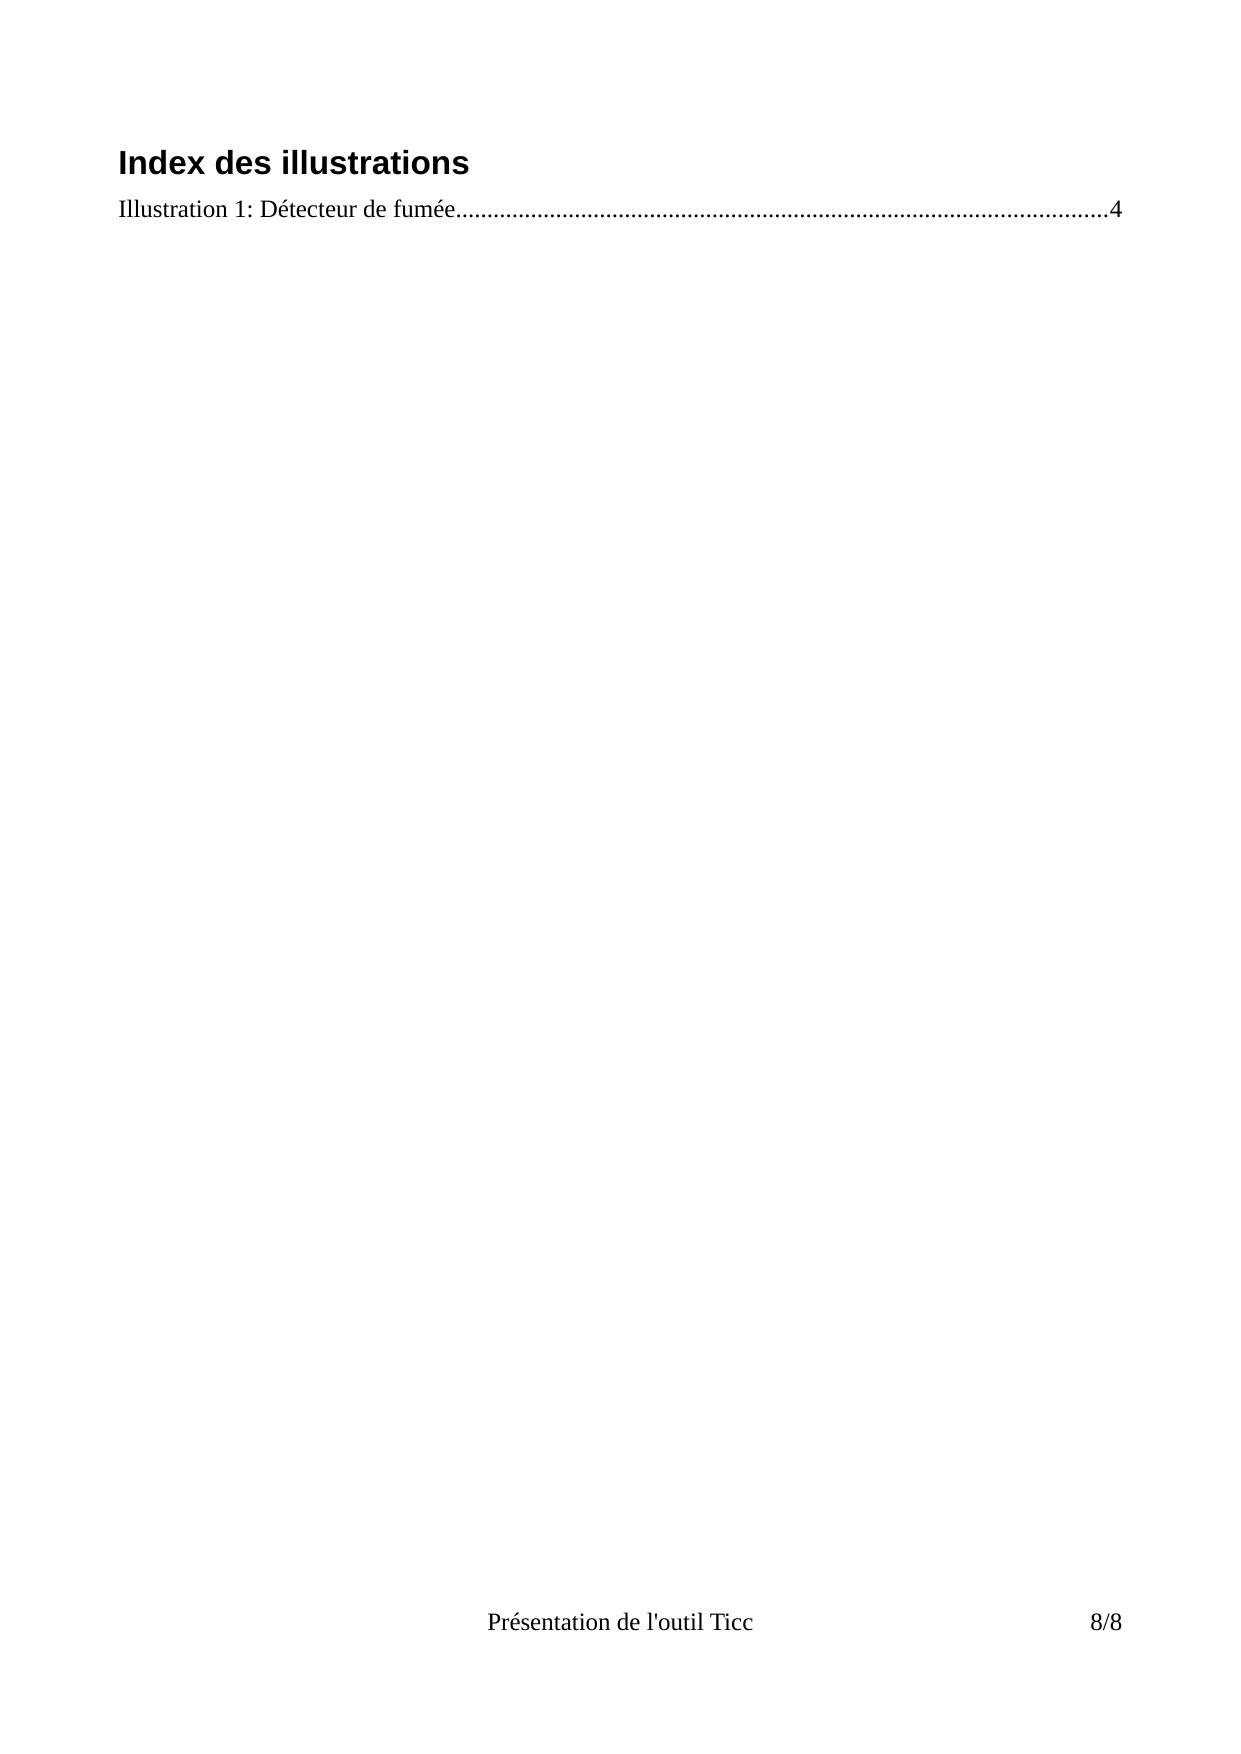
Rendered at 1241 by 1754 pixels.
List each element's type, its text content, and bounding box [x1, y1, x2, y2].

subtitle Index des illustrations [118, 143, 1122, 182]
text Illustration 1: Détecteur de fumée 4 [118, 194, 1122, 223]
